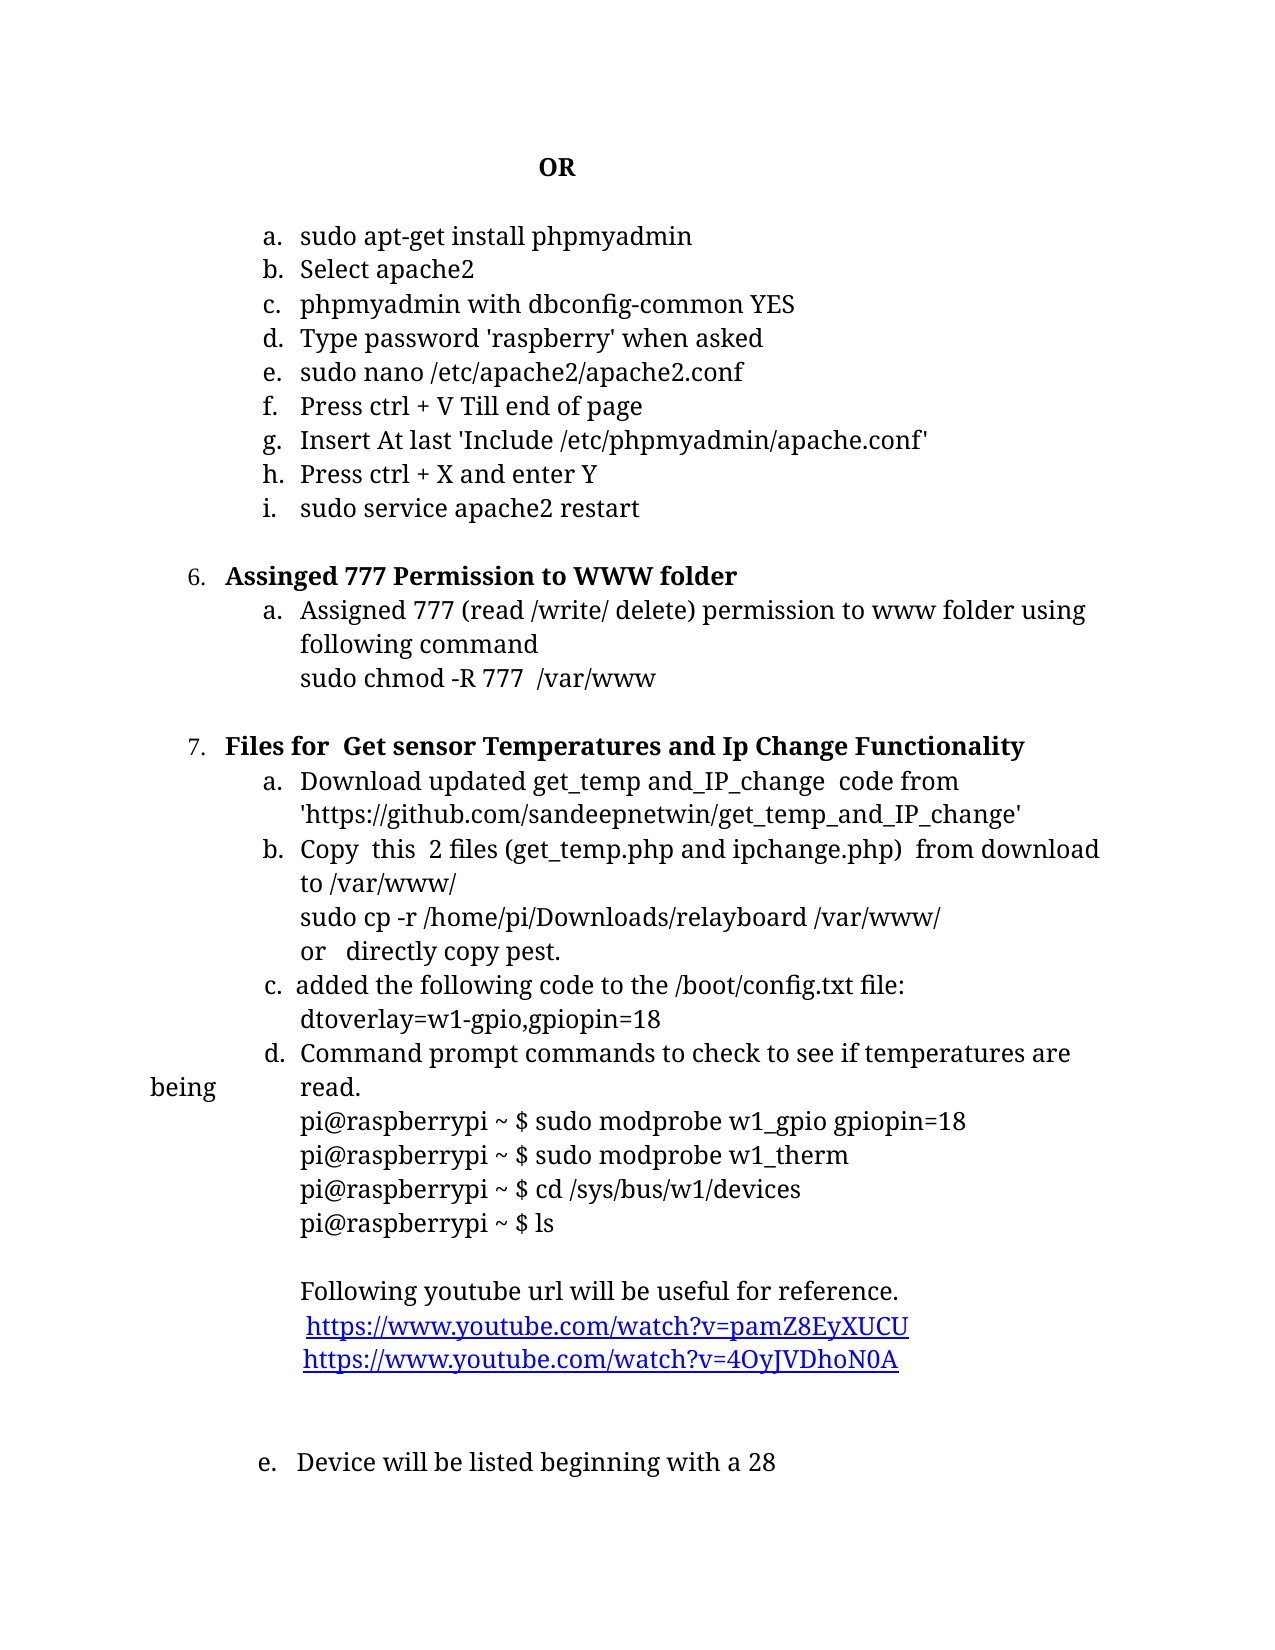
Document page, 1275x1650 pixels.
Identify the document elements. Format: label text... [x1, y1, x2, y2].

list Type password 'raspberry' when asked [262, 320, 1125, 354]
list sudo nano /etc/apache2/apache2.conf [262, 354, 1125, 388]
text sudo chmod -R 777 /var/www [300, 661, 1125, 695]
list https://www.youtube.com/watch?v=4OyJVDhoN0A [150, 1342, 1125, 1376]
list pi@raspberrypi ~ $ sudo modprobe w1_gpio gpiopin=18 [150, 1104, 1125, 1138]
text or directly copy pest. [300, 933, 1125, 967]
list Download updated get_temp and_IP_change code from 'https://github.com/sandeepnetwin/get_temp_and_IP_change' [262, 763, 1125, 831]
list c. added the following code to the /boot/config.txt file: [150, 967, 1125, 1002]
list https://www.youtube.com/watch?v=pamZ8EyXUCU [150, 1308, 1125, 1342]
list Press ctrl + X and enter Y [262, 457, 1125, 491]
list pi@raspberrypi ~ $ sudo modprobe w1_therm [150, 1138, 1125, 1172]
list d. Command prompt commands to check to see if temperatures are being read. [150, 1036, 1125, 1104]
list pi@raspberrypi ~ $ cd /sys/bus/w1/devices [150, 1172, 1125, 1206]
list Assigned 777 (read /write/ delete) permission to www folder using following command [262, 593, 1125, 661]
list Files for Get sensor Temperatures and Ip Change Functionality [187, 729, 1125, 763]
list Press ctrl + V Till end of page [262, 388, 1125, 422]
list Insert At last 'Include /etc/phpmyadmin/apache.conf' [262, 422, 1125, 457]
list Assinged 777 Permission to WWW folder [187, 559, 1125, 593]
list sudo apt-get install phpmyadmin [262, 218, 1125, 252]
list pi@raspberrypi ~ $ ls [150, 1206, 1125, 1240]
text sudo cp -r /home/pi/Downloads/relayboard /var/www/ [300, 899, 1125, 933]
text OR [225, 150, 1125, 184]
list Following youtube url will be useful for reference. [150, 1274, 1125, 1308]
list phpmyadmin with dbconfig-common YES [262, 286, 1125, 320]
list e. Device will be listed beginning with a 28 [150, 1444, 1125, 1478]
list Copy this 2 files (get_temp.php and ipchange.php) from download to /var/www/ [262, 831, 1125, 899]
list sudo service apache2 restart [262, 491, 1125, 525]
list Select apache2 [262, 252, 1125, 286]
list dtoverlay=w1-gpio,gpiopin=18 [150, 1002, 1125, 1036]
